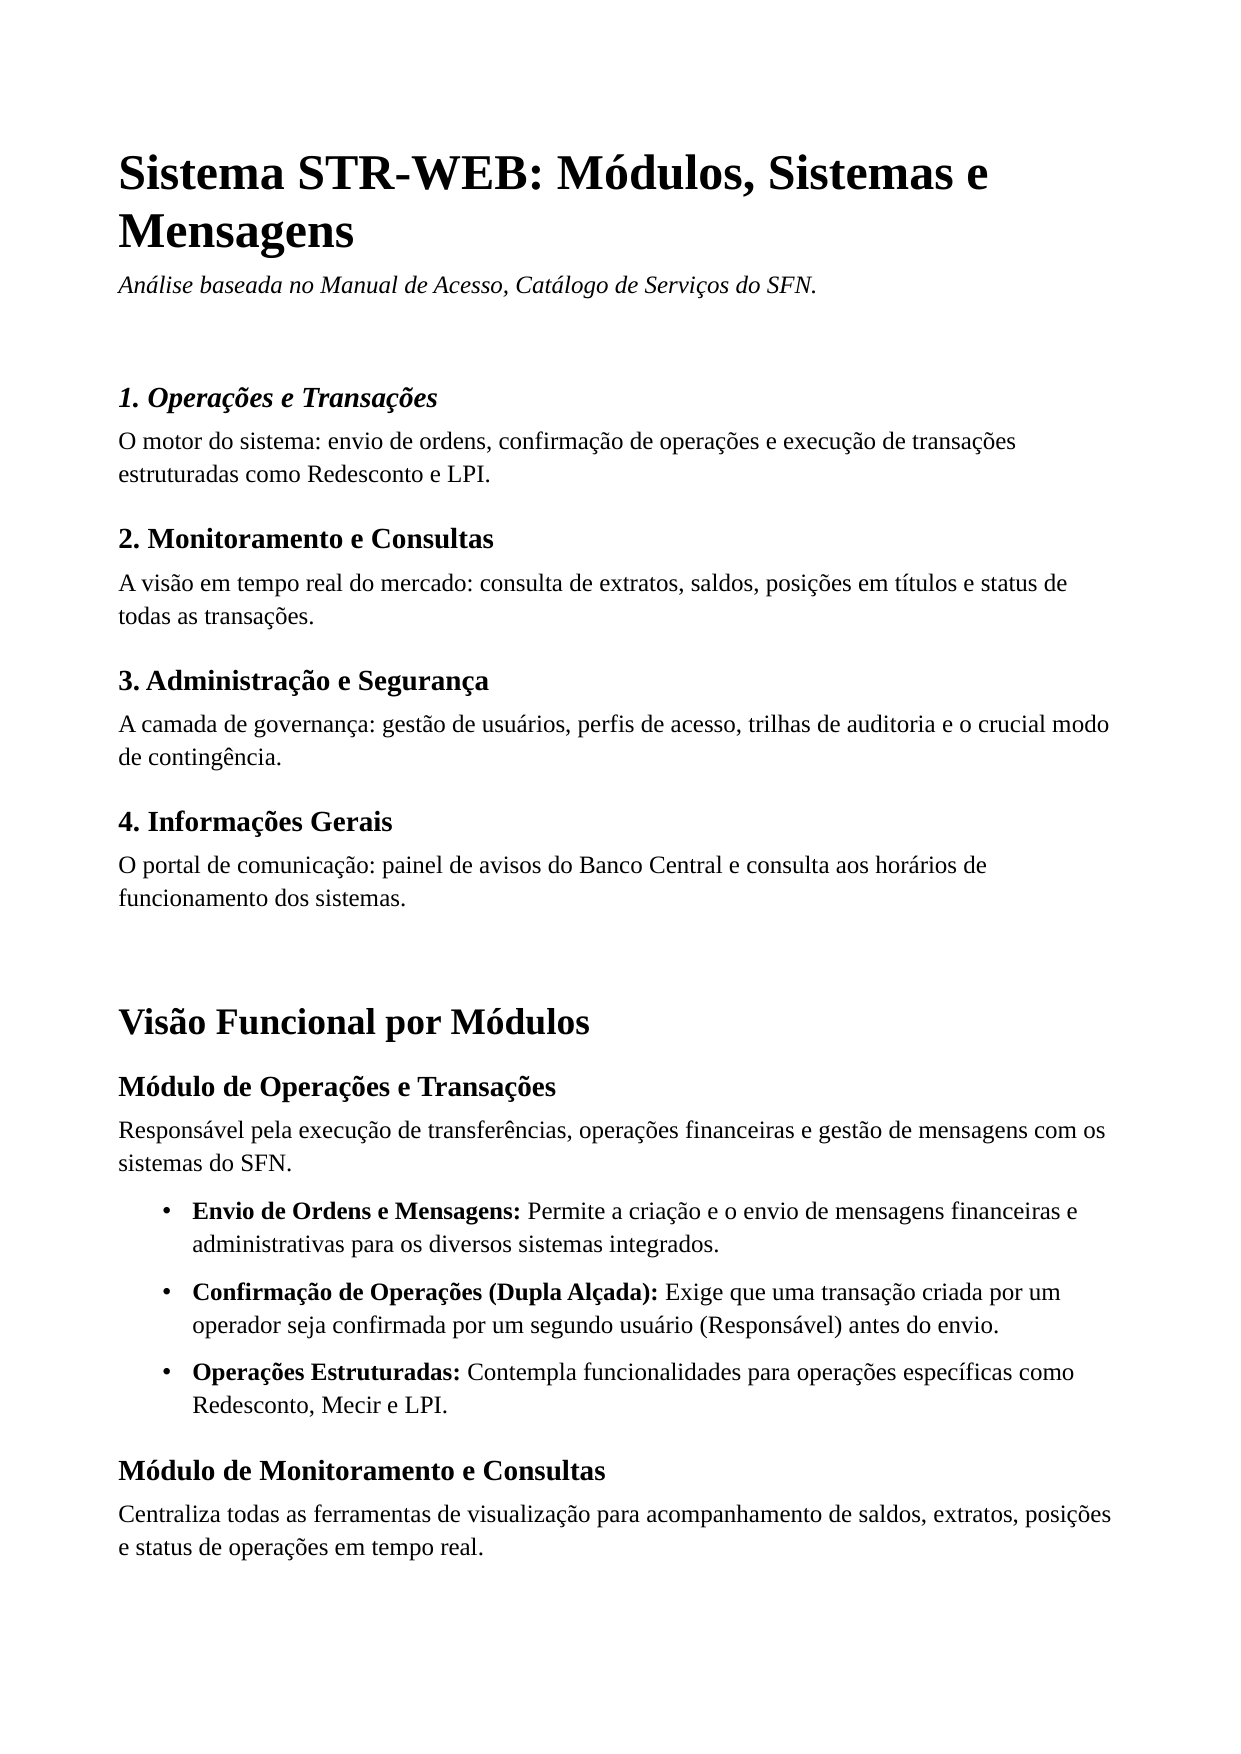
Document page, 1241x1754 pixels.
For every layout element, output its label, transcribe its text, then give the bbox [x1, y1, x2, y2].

list Envio de Ordens e Mensagens: Permite a criação e o envio de mensagens financeiras e administrativas para os diversos sistemas integrados. [162, 1196, 1122, 1258]
subtitle Módulo de Operações e Transações [118, 1069, 1122, 1103]
subtitle Visão Funcional por Módulos [118, 999, 1122, 1042]
subtitle 3. Administração e Segurança [118, 663, 1122, 696]
subtitle Sistema STR-WEB: Módulos, Sistemas e Mensagens [118, 143, 1122, 258]
text O motor do sistema: envio de ordens, confirmação de operações e execução de transações estruturadas como Redesconto e LPI. [118, 426, 1122, 488]
text A visão em tempo real do mercado: consulta de extratos, saldos, posições em títulos e status de todas as transações. [118, 568, 1122, 629]
list Operações Estruturadas: Contempla funcionalidades para operações específicas como Redesconto, Mecir e LPI. [162, 1357, 1122, 1419]
text O portal de comunicação: painel de avisos do Banco Central e consulta aos horários de funcionamento dos sistemas. [118, 850, 1122, 912]
subtitle 2. Monitoramento e Consultas [118, 522, 1122, 555]
text Centraliza todas as ferramentas de visualização para acompanhamento de saldos, extratos, posições e status de operações em tempo real. [118, 1499, 1122, 1560]
text A camada de governança: gestão de usuários, perfis de acesso, trilhas de auditoria e o crucial modo de contingência. [118, 709, 1122, 771]
subtitle 4. Informações Gerais [118, 804, 1122, 838]
subtitle 1. Operações e Transações [118, 380, 1122, 414]
text Análise baseada no Manual de Acesso, Catálogo de Serviços do SFN. [118, 271, 1122, 299]
subtitle Módulo de Monitoramento e Consultas [118, 1453, 1122, 1486]
list Confirmação de Operações (Dupla Alçada): Exige que uma transação criada por um operador seja confirmada por um segundo usuário (Responsável) antes do envio. [162, 1277, 1122, 1338]
text Responsável pela execução de transferências, operações financeiras e gestão de mensagens com os sistemas do SFN. [118, 1116, 1122, 1177]
